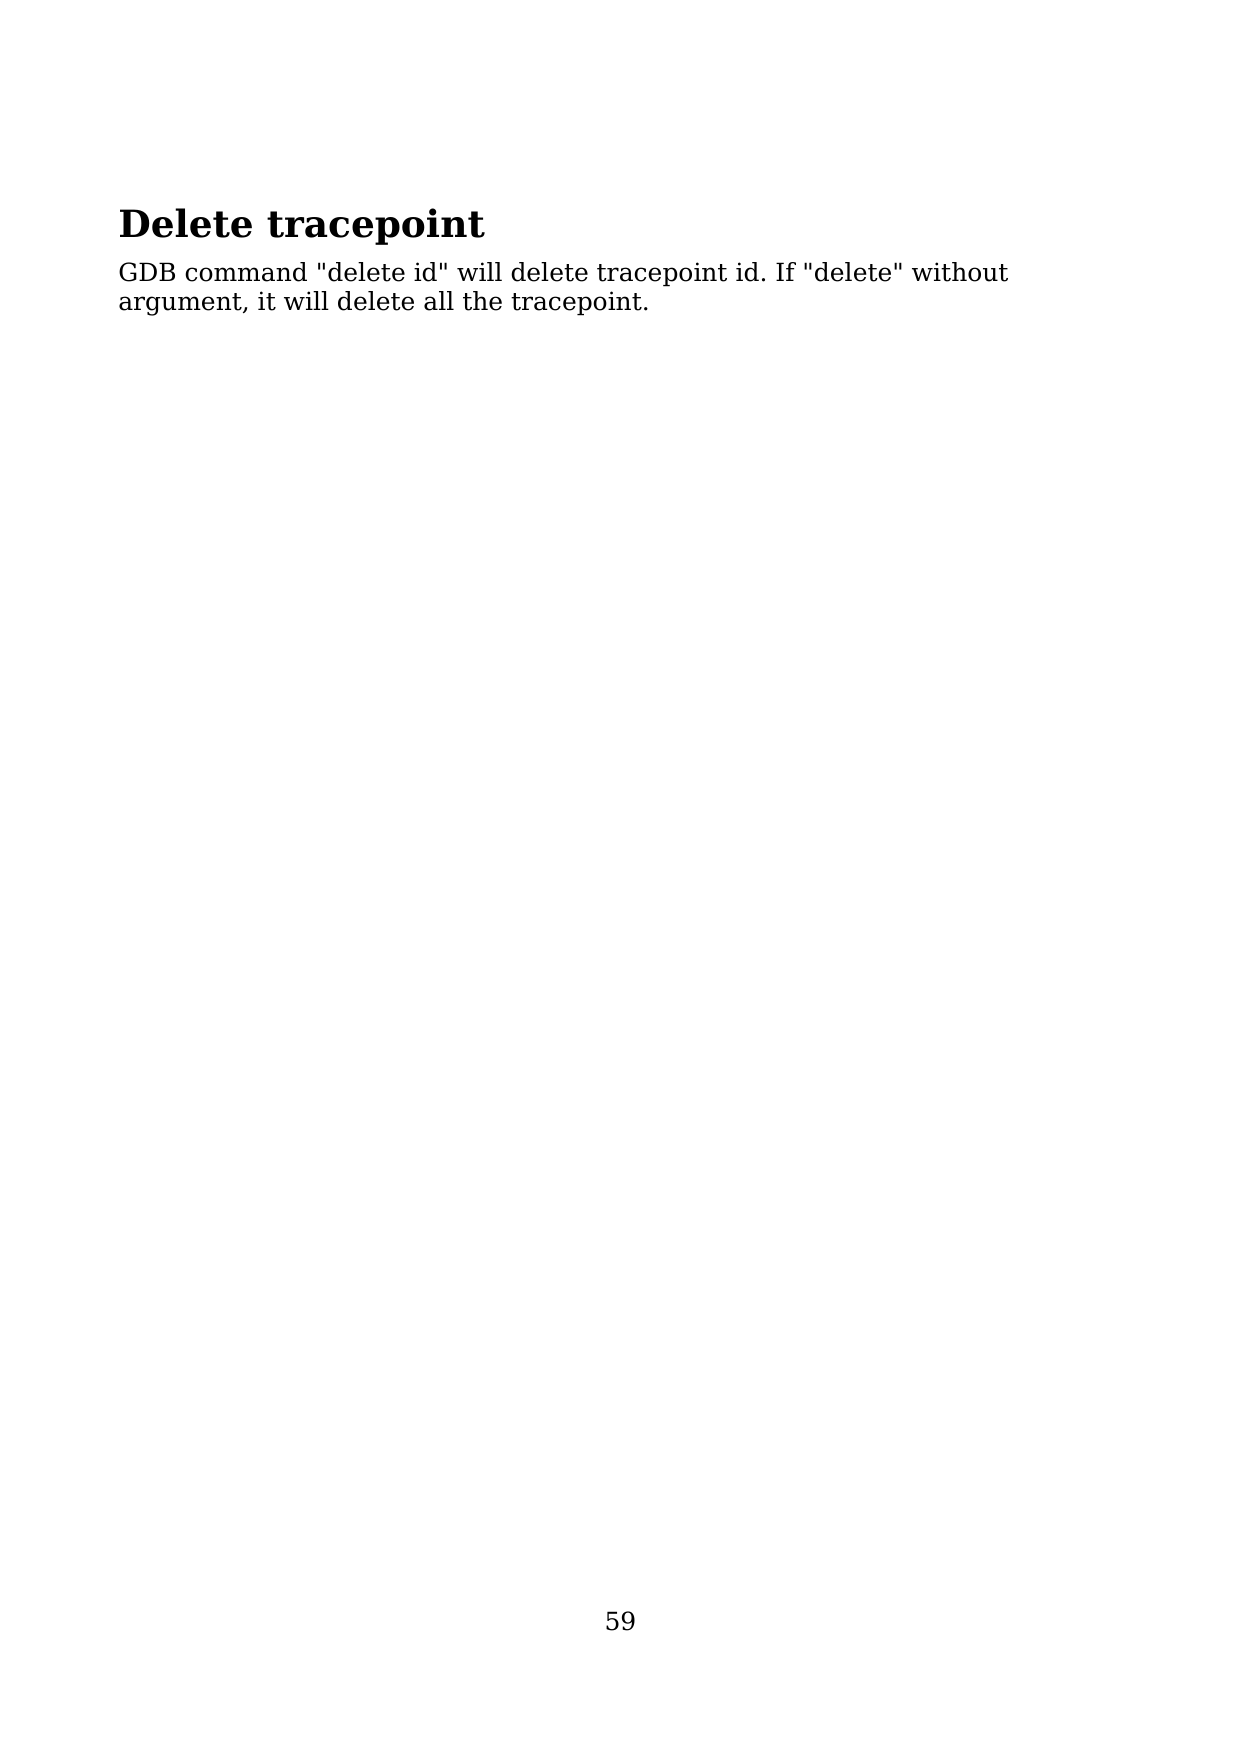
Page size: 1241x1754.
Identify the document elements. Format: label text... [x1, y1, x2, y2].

text GDB command "delete id" will delete tracepoint id. If "delete" without argument, it will delete all the tracepoint. [118, 258, 1122, 317]
subtitle Delete tracepoint [118, 202, 1122, 246]
